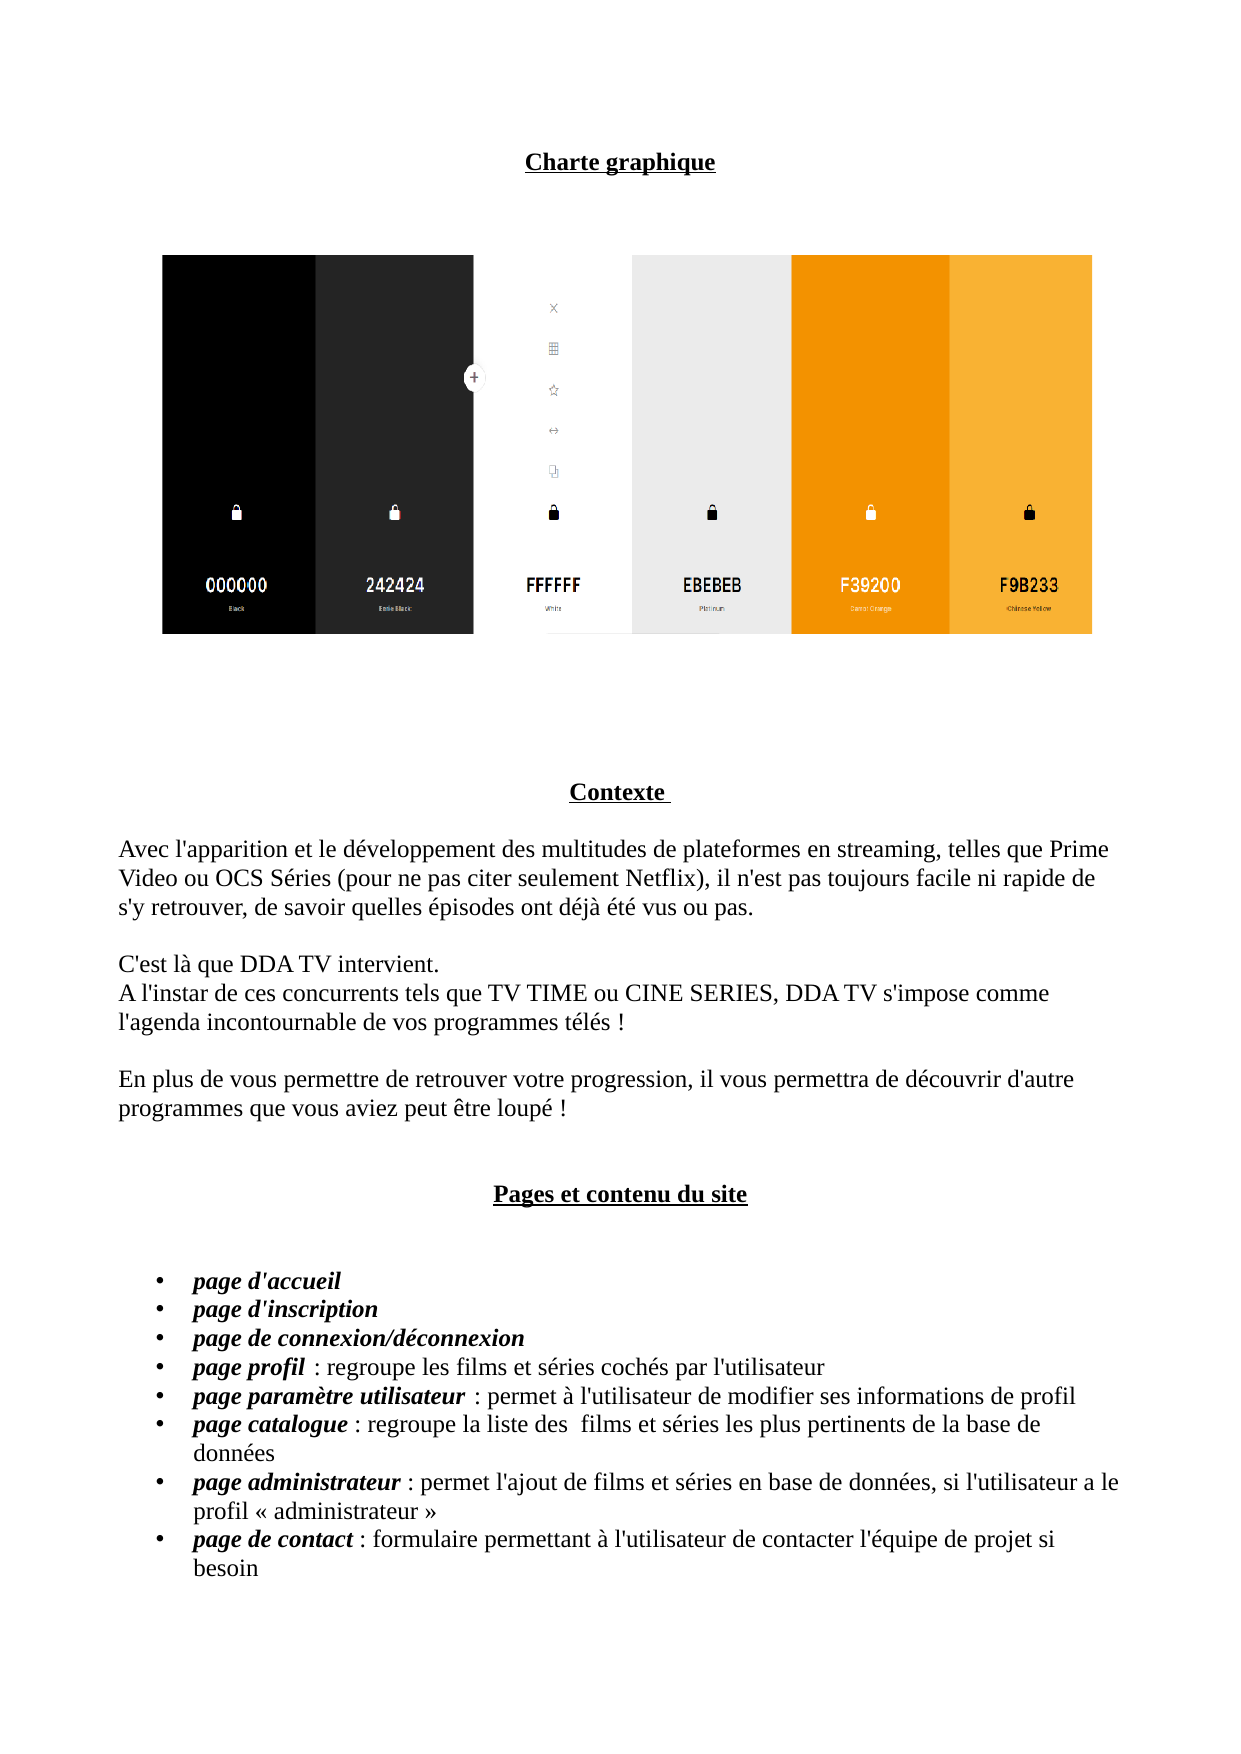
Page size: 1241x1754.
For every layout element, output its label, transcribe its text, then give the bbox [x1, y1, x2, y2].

list page d'accueil [156, 1266, 1122, 1294]
text Charte graphique [118, 147, 1122, 176]
list page d'inscription [156, 1294, 1122, 1323]
text Contexte [118, 777, 1122, 806]
text En plus de vous permettre de retrouver votre progression, il vous permettra de découvrir d'autre programmes que vous aviez peut être loupé ! [118, 1064, 1122, 1122]
list page paramètre utilisateur : permet à l'utilisateur de modifier ses informations de profil [156, 1381, 1122, 1409]
list page profil : regroupe les films et séries cochés par l'utilisateur [156, 1352, 1122, 1381]
list page catalogue : regroupe la liste des films et séries les plus pertinents de la base de données [156, 1409, 1122, 1467]
text Avec l'apparition et le développement des multitudes de plateformes en streaming, telles que Prime Video ou OCS Séries (pour ne pas citer seulement Netflix), il n'est pas toujours facile ni rapide de s'y retrouver, de savoir quelles épisodes ont déjà été vus ou pas. [118, 834, 1122, 921]
list page de contact : formulaire permettant à l'utilisateur de contacter l'équipe de projet si besoin [156, 1524, 1122, 1582]
picture [162, 255, 1093, 634]
text Pages et contenu du site [118, 1179, 1122, 1208]
list page de connexion/déconnexion [156, 1323, 1122, 1352]
list page administrateur : permet l'ajout de films et séries en base de données, si l'utilisateur a le profil « administrateur » [156, 1467, 1122, 1524]
text A l'instar de ces concurrents tels que TV TIME ou CINE SERIES, DDA TV s'impose comme l'agenda incontournable de vos programmes télés ! [118, 978, 1122, 1036]
text C'est là que DDA TV intervient. [118, 949, 1122, 978]
